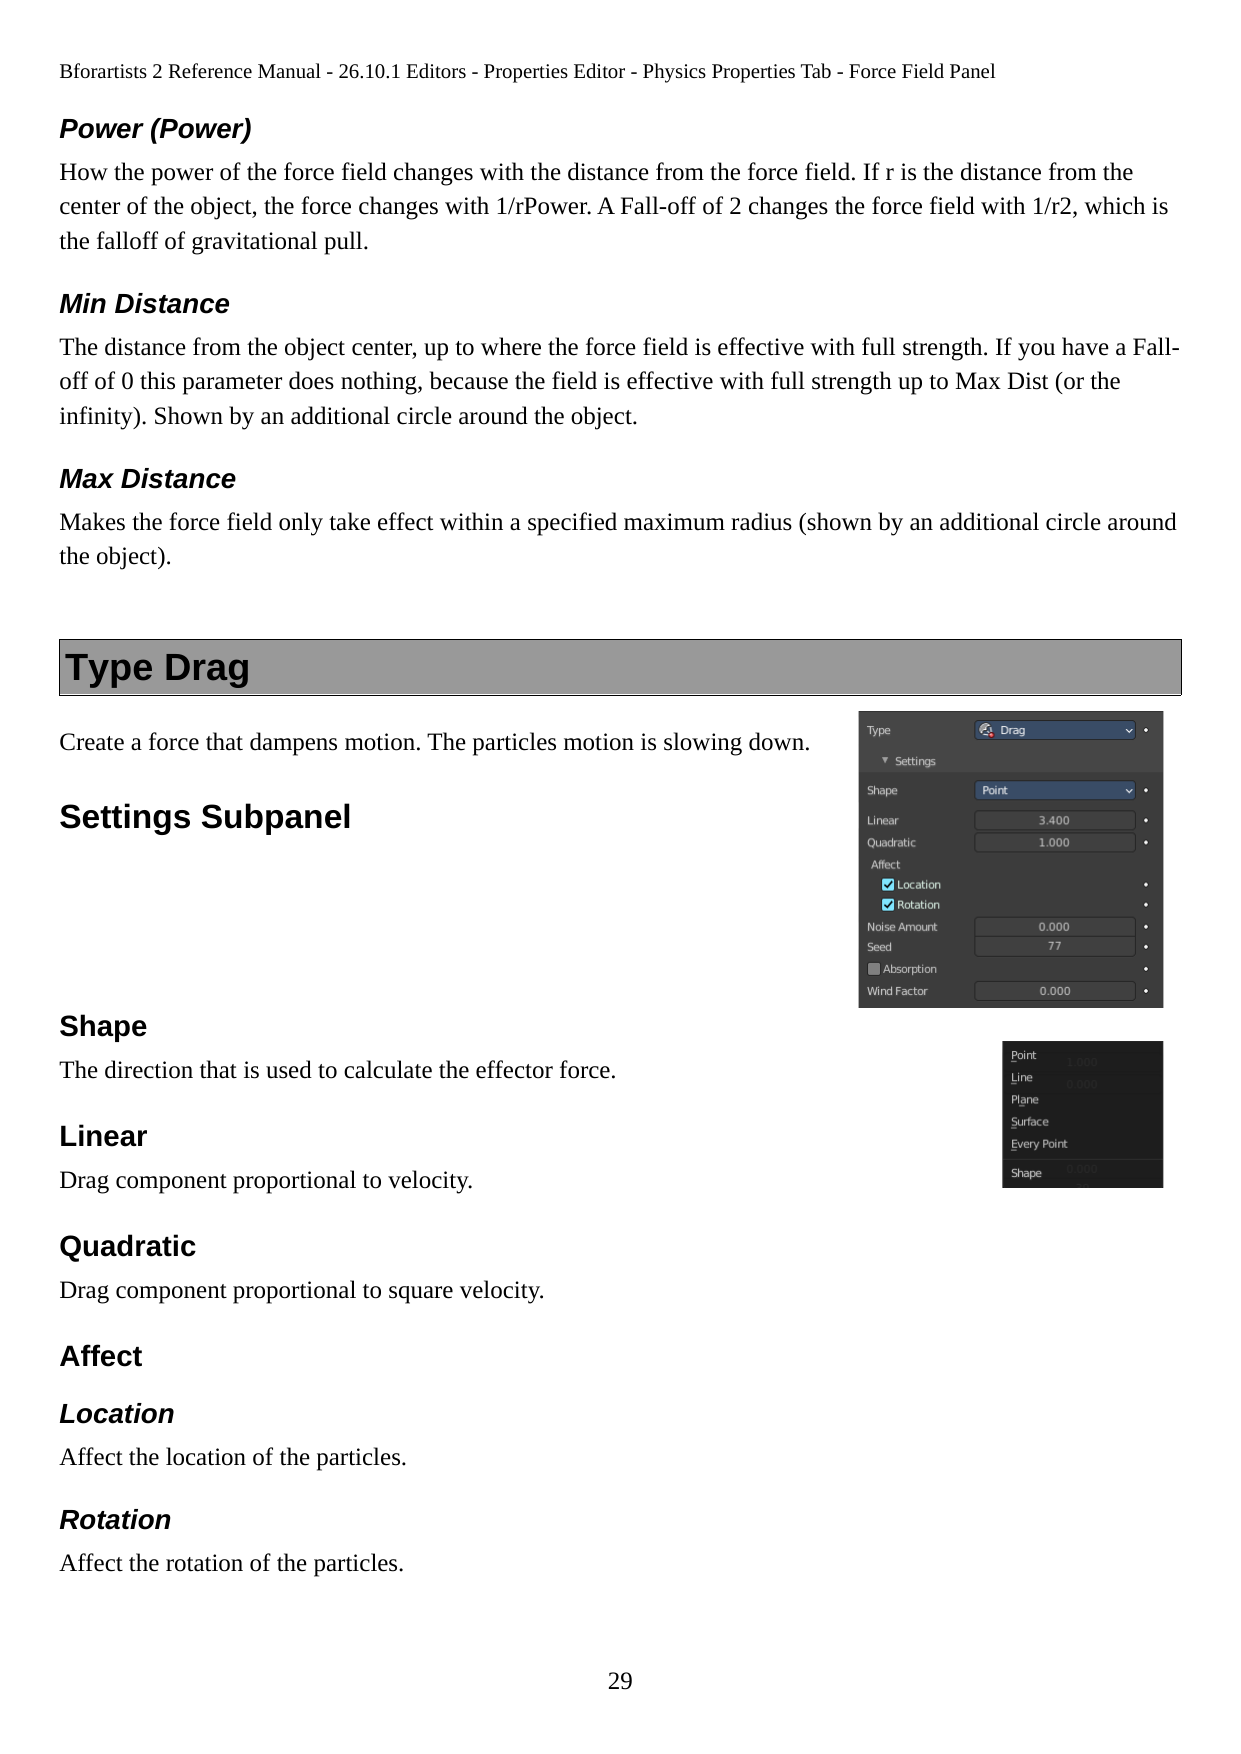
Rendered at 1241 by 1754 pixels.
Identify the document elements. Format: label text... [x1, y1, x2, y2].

picture [1002, 1041, 1164, 1188]
subtitle Rotation [59, 1504, 1181, 1536]
text How the power of the force field changes with the distance from the force field. If r is the distance from the center of the object, the force changes with 1/rPower. A Fall-off of 2 changes the force field with 1/r2, which is the falloff of gravitational pull. [59, 157, 1181, 255]
text Drag component proportional to square velocity. [59, 1275, 1181, 1304]
subtitle Power (Power) [59, 113, 1181, 144]
subtitle Location [59, 1398, 1181, 1430]
text Affect the rotation of the particles. [59, 1548, 1181, 1577]
subtitle Max Distance [59, 462, 1181, 494]
subtitle [1164, 1119, 1181, 1153]
text The distance from the object center, up to where the force field is effective with full strength. If you have a Fall-off of 0 this parameter does nothing, because the field is effective with full strength up to Max Dist (or the infinity). Shown by an additional circle around the object. [59, 332, 1181, 429]
picture [858, 711, 1164, 1008]
subtitle [1164, 796, 1181, 835]
subtitle Affect [59, 1339, 1181, 1373]
text Drag component proportional to velocity. [59, 1166, 1181, 1194]
subtitle Quadratic [59, 1229, 1181, 1263]
table_header Type Drag [60, 640, 1181, 694]
subtitle Settings Subpanel [59, 796, 858, 835]
text Affect the location of the particles. [59, 1442, 1181, 1471]
text The direction that is used to calculate the effector force. [59, 1056, 1002, 1084]
subtitle Linear [59, 1119, 1002, 1153]
text Makes the force field only take effect within a specified maximum radius (shown by an additional circle around the object). [59, 507, 1181, 570]
text Create a force that dampens motion. The particles motion is slowing down. [59, 727, 858, 755]
subtitle Min Distance [59, 287, 1181, 319]
subtitle Shape [59, 1009, 1181, 1043]
